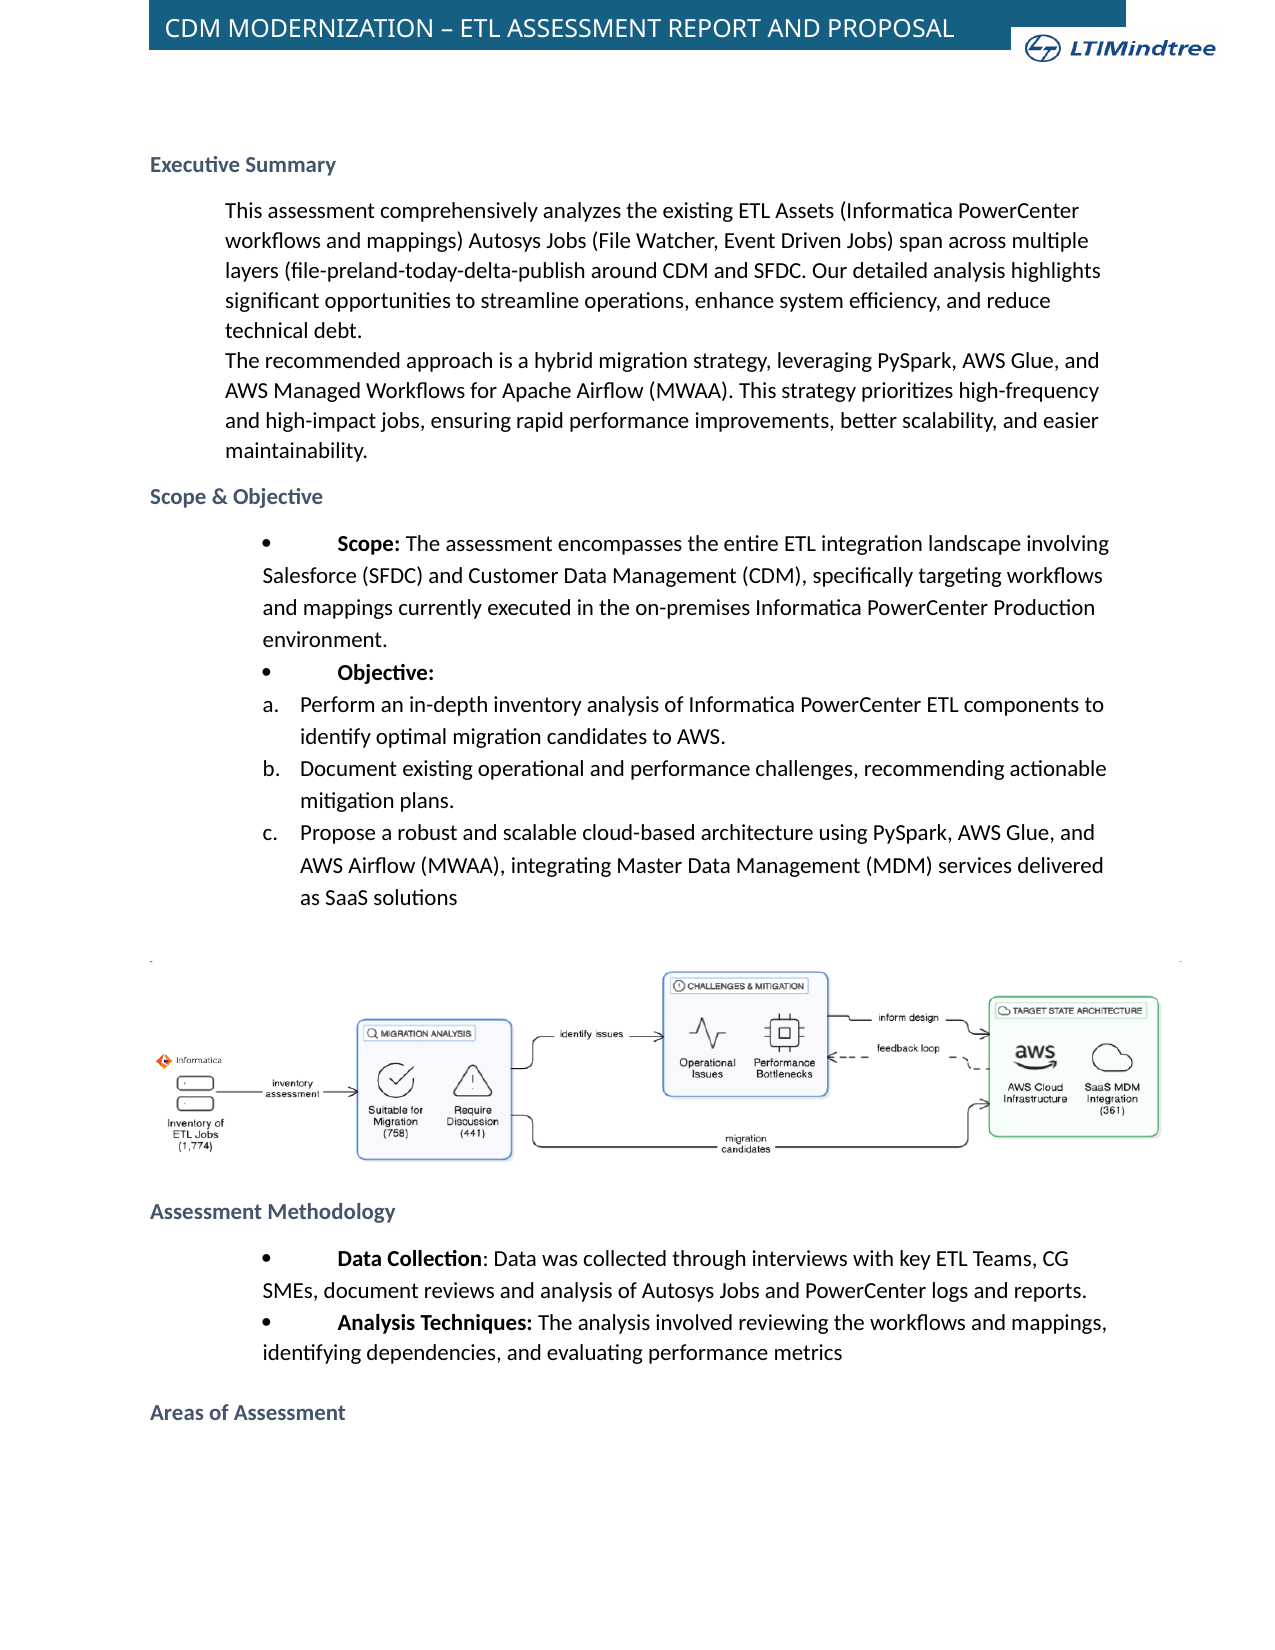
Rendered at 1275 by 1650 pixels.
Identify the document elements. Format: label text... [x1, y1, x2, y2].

list Document existing operational and performance challenges, recommending actionable mitigation plans. [262, 754, 1125, 814]
text Scope & Objective [150, 482, 1125, 510]
list Data Collection: Data was collected through interviews with key ETL Teams, CG SMEs, document reviews and analysis of Autosys Jobs and PowerCenter logs and reports. [262, 1244, 1125, 1304]
list Analysis Techniques: The analysis involved reviewing the workflows and mappings, identifying dependencies, and evaluating performance metrics [262, 1308, 1125, 1366]
text Areas of Assessment [150, 1398, 1125, 1426]
list Scope: The assessment encompasses the entire ETL integration landscape involving Salesforce (SFDC) and Customer Data Management (CDM), specifically targeting workflows and mappings currently executed in the on-premises Informatica PowerCenter Production environment. [262, 529, 1125, 653]
text Assessment Methodology [150, 1197, 1125, 1225]
list Propose a robust and scalable cloud-based architecture using PySpark, AWS Glue, and AWS Airflow (MWAA), integrating Master Data Management (MDM) services delivered as SaaS solutions [262, 818, 1125, 911]
list Objective: [262, 658, 1125, 686]
text The recommended approach is a hybrid migration strategy, leveraging PySpark, AWS Glue, and AWS Managed Workflows for Apache Airflow (MWAA). This strategy prioritizes high-frequency and high-impact jobs, ensuring rapid performance improvements, better scalability, and easier maintainability. [225, 346, 1125, 464]
text Executive Summary [150, 150, 1125, 178]
list Perform an in-depth inventory analysis of Informatica PowerCenter ETL components to identify optimal migration candidates to AWS. [262, 690, 1125, 750]
text This assessment comprehensively analyzes the existing ETL Assets (Informatica PowerCenter workflows and mappings) Autosys Jobs (File Watcher, Event Driven Jobs) span across multiple layers (file-preland-today-delta-publish around CDM and SFDC. Our detailed analysis highlights significant opportunities to streamline operations, enhance system efficiency, and reduce technical debt. [225, 197, 1125, 344]
